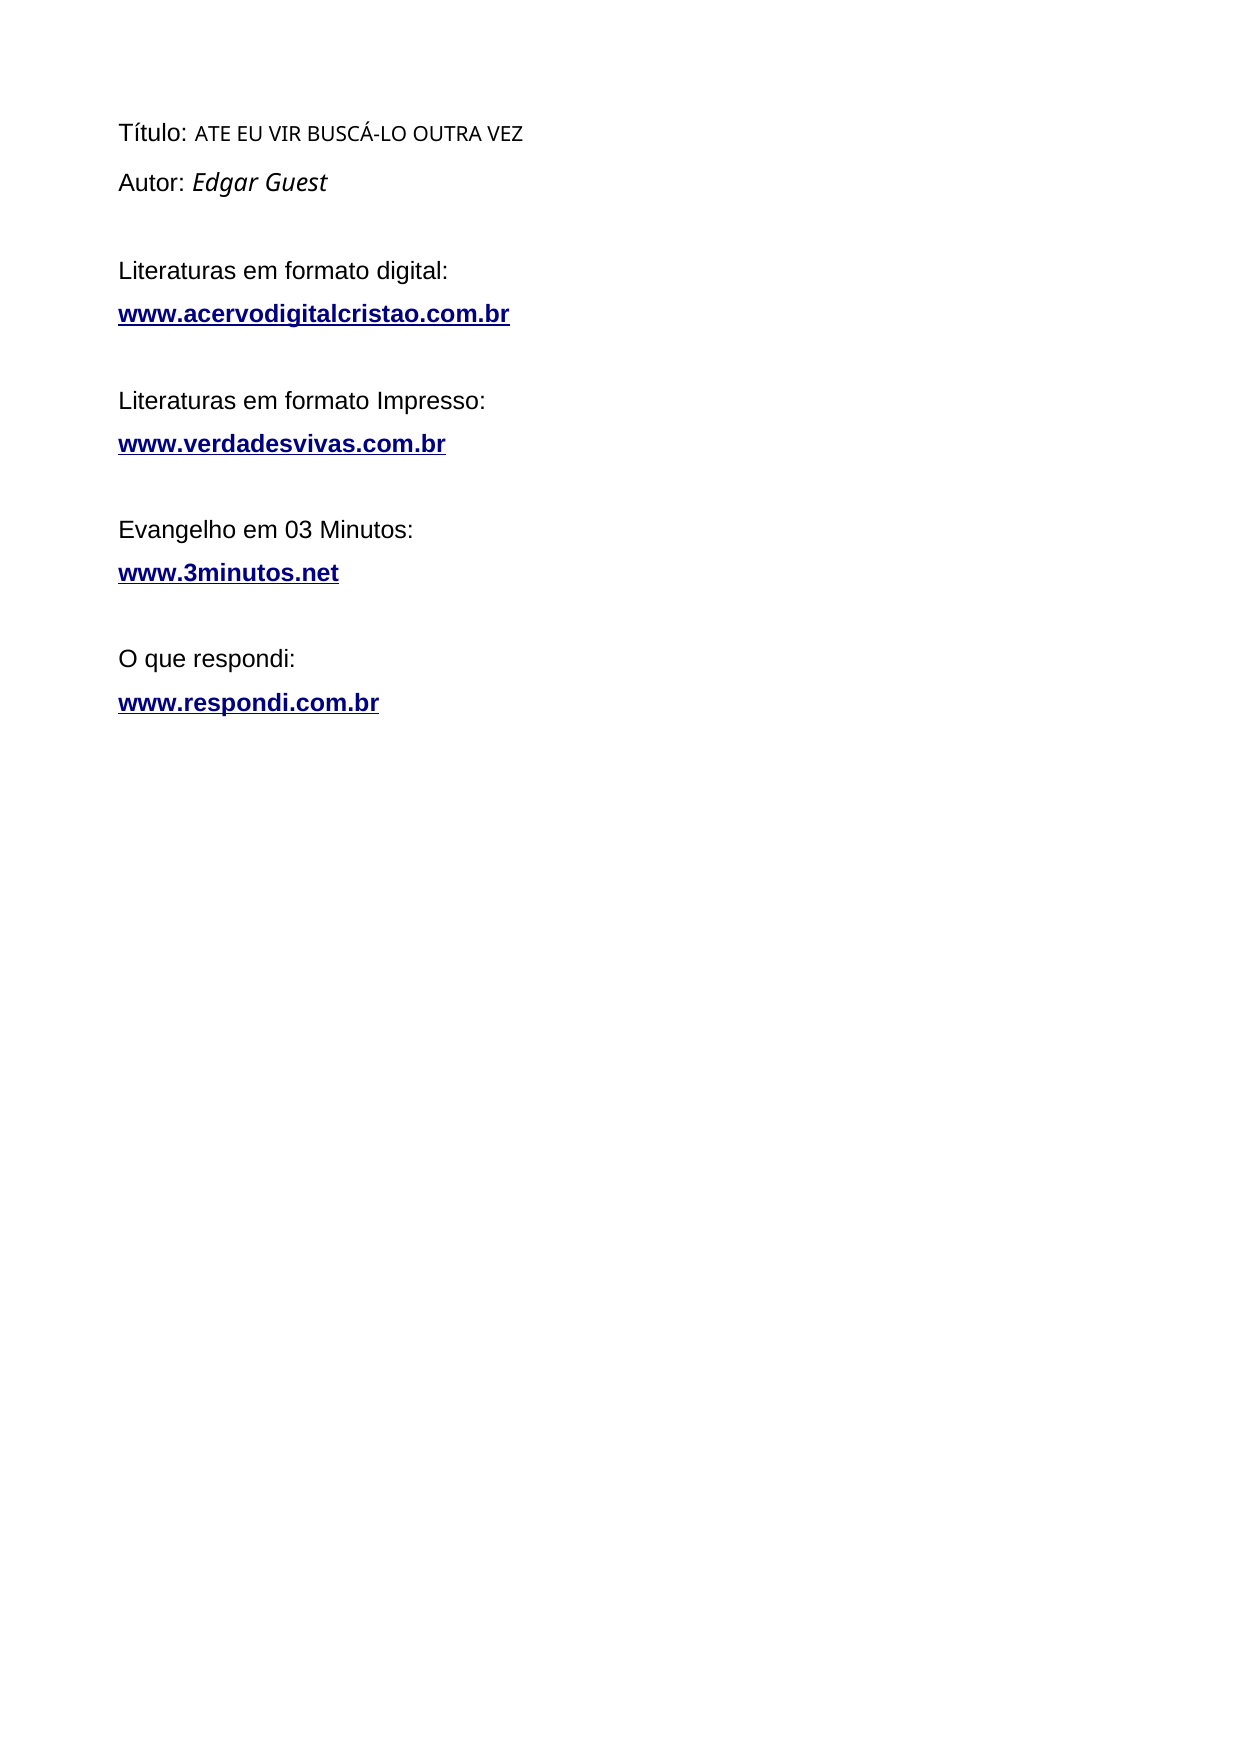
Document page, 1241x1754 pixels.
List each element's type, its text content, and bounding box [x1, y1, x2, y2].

text Título: ATE EU VIR BUSCÁ-LO OUTRA VEZ Autor: Edgar Guest Literaturas em formato digital: www.acervodigitalcristao.com.br Literaturas em formato Impresso: www.verdadesvivas.com.br Evangelho em 03 Minutos: www.3minutos.net O que respondi: www.respondi.com.br [118, 118, 1122, 716]
